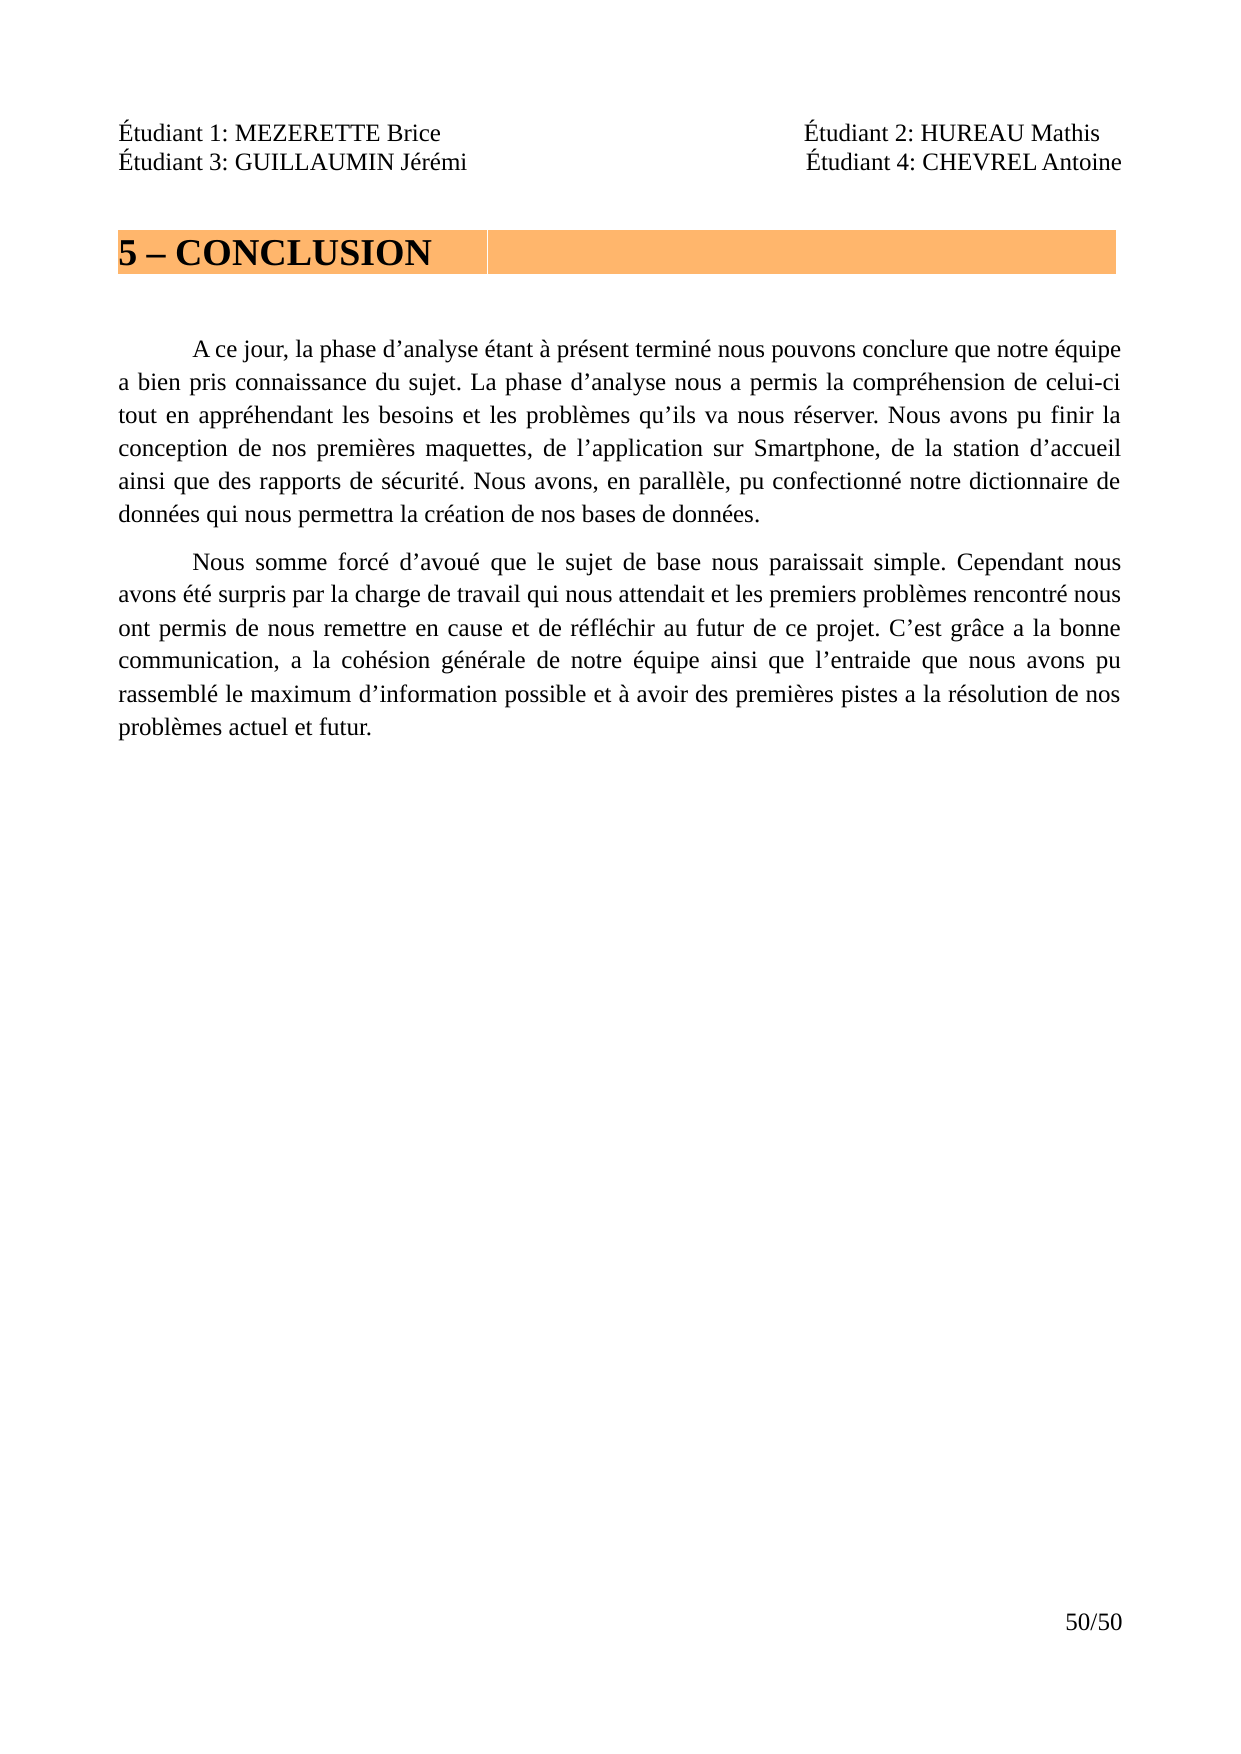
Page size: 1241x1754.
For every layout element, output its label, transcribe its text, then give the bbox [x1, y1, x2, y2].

text A ce jour, la phase d’analyse étant à présent terminé nous pouvons conclure que notre équipe a bien pris connaissance du sujet. La phase d’analyse nous a permis la compréhension de celui-ci tout en appréhendant les besoins et les problèmes qu’ils va nous réserver. Nous avons pu finir la conception de nos premières maquettes, de l’application sur Smartphone, de la station d’accueil ainsi que des rapports de sécurité. Nous avons, en parallèle, pu confectionné notre dictionnaire de données qui nous permettra la création de nos bases de données. [118, 334, 1122, 528]
text Nous somme forcé d’avoué que le sujet de base nous paraissait simple. Cependant nous avons été surpris par la charge de travail qui nous attendait et les premiers problèmes rencontré nous ont permis de nous remettre en cause et de réfléchir au futur de ce projet. C’est grâce a la bonne communication, a la cohésion générale de notre équipe ainsi que l’entraide que nous avons pu rassemblé le maximum d’information possible et à avoir des premières pistes a la résolution de nos problèmes actuel et futur. [118, 547, 1122, 740]
subtitle 5 – CONCLUSION [118, 230, 1122, 274]
